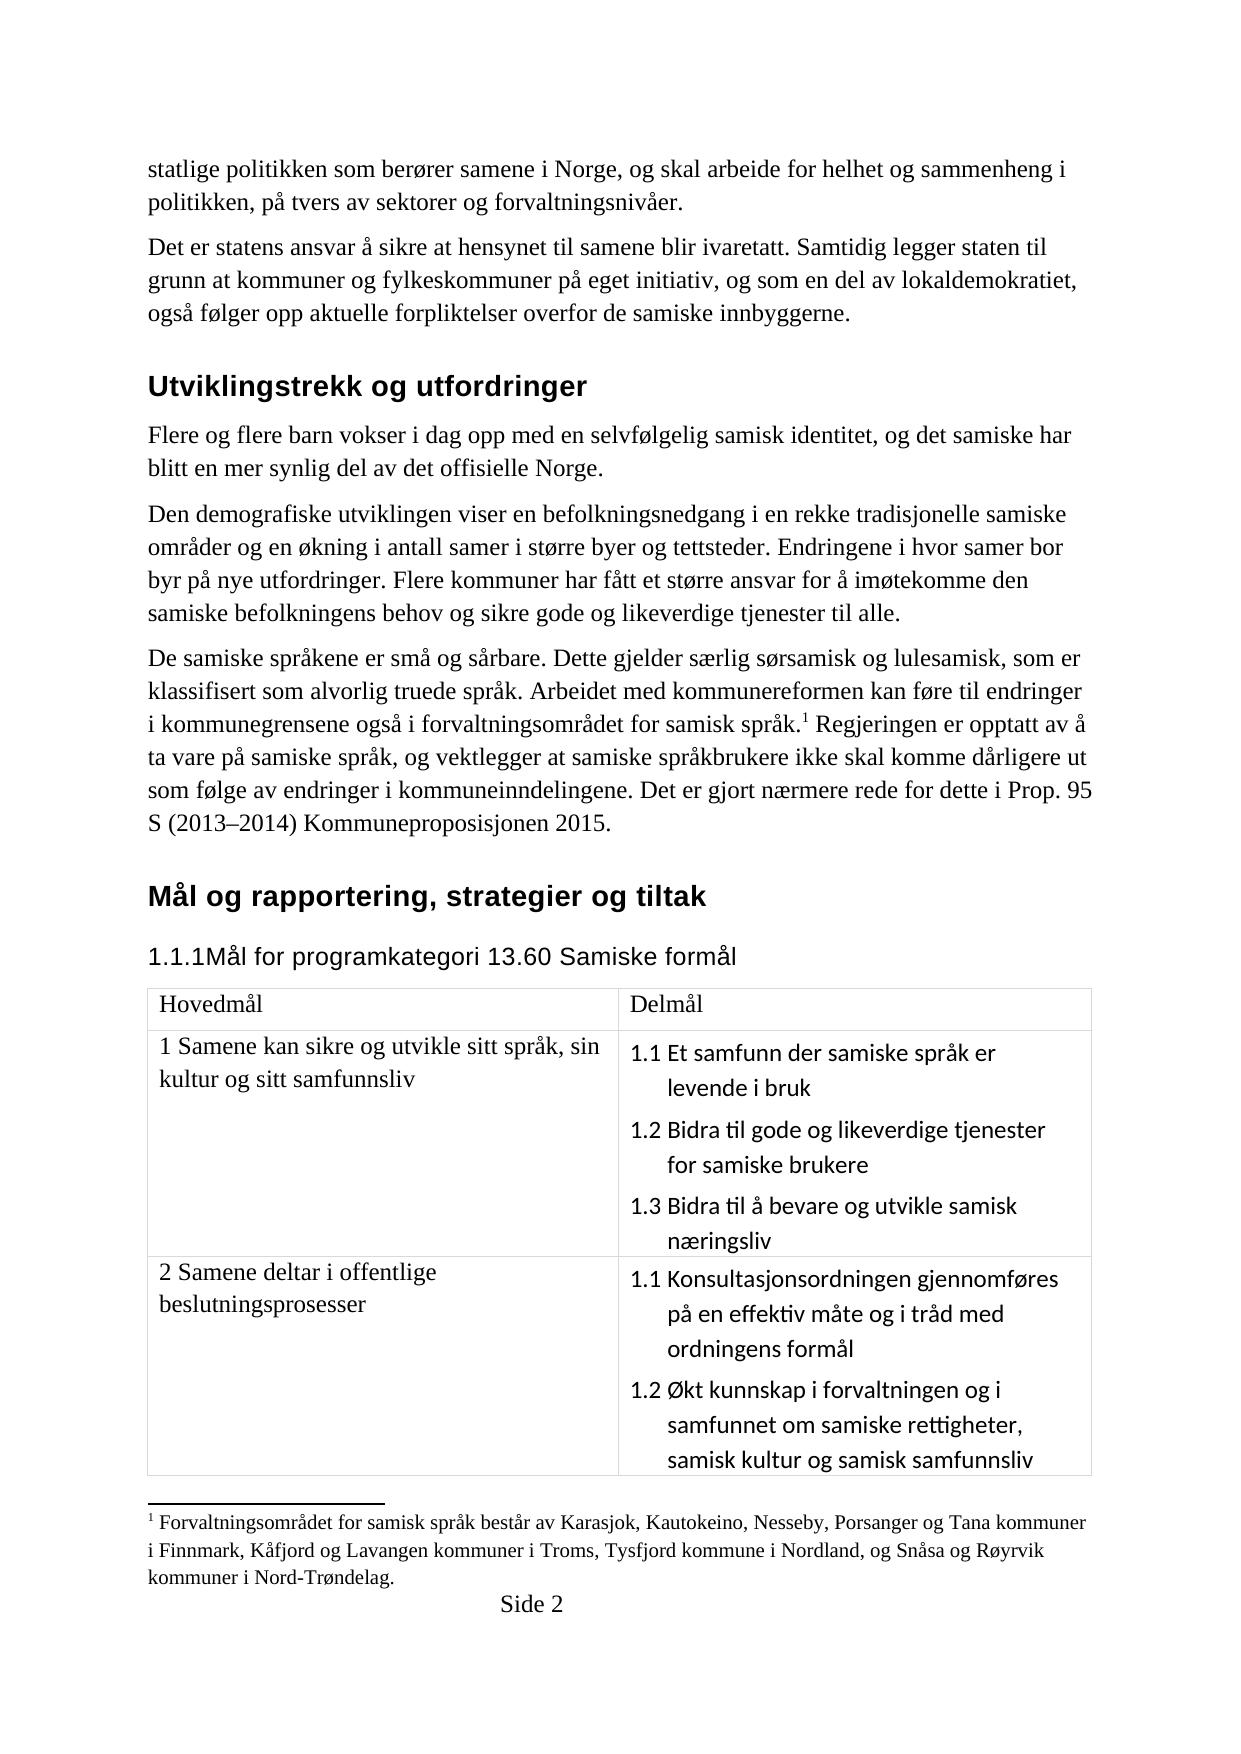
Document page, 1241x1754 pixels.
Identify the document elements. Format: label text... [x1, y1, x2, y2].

text De samiske språkene er små og sårbare. Dette gjelder særlig sørsamisk og lulesamisk, som er klassifisert som alvorlig truede språk. Arbeidet med kommunereformen kan føre til endringer i kommunegrensene også i forvaltningsområdet for samisk språk. Regjeringen er opptatt av å ta vare på samiske språk, og vektlegger at samiske språkbrukere ikke skal komme dårligere ut som følge av endringer i kommuneinndelingene. Det er gjort nærmere rede for dette i Prop. 95 S (2013–2014) Kommuneproposisjonen 2015. [148, 643, 1093, 837]
table_header Delmål [619, 989, 1091, 1030]
text statlige politikken som berører samene i Norge, og skal arbeide for helhet og sammenheng i politikken, på tvers av sektorer og forvaltningsnivåer. [148, 154, 1093, 216]
table_cell Et samfunn der samiske språk er levende i bruk Bidra til gode og likeverdige tjenester for samiske brukere Bidra til å bevare og utvikle samisk næringsliv [619, 1031, 1091, 1256]
text Flere og flere barn vokser i dag opp med en selvfølgelig samisk identitet, og det samiske har blitt en mer synlig del av det offisielle Norge. [148, 420, 1093, 482]
table_cell Konsultasjonsordningen gjennomføres på en effektiv måte og i tråd med ordningens formål Økt kunnskap i forvaltningen og i samfunnet om samiske rettigheter, samisk kultur og samisk samfunnsliv [619, 1257, 1091, 1474]
table_cell 2 Samene deltar i offentlige beslutningsprosesser [148, 1257, 618, 1474]
list Mål for programkategori 13.60 Samiske formål [148, 942, 1093, 971]
table_cell 1 Samene kan sikre og utvikle sitt språk, sin kultur og sitt samfunnsliv [148, 1031, 618, 1256]
text Det er statens ansvar å sikre at hensynet til samene blir ivaretatt. Samtidig legger staten til grunn at kommuner og fylkeskommuner på eget initiativ, og som en del av lokaldemokratiet, også følger opp aktuelle forpliktelser overfor de samiske innbyggerne. [148, 232, 1093, 327]
subtitle Utviklingstrekk og utfordringer [148, 369, 1093, 403]
text Den demografiske utviklingen viser en befolkningsnedgang i en rekke tradisjonelle samiske områder og en økning i antall samer i større byer og tettsteder. Endringene i hvor samer bor byr på nye utfordringer. Flere kommuner har fått et større ansvar for å imøtekomme den samiske befolkningens behov og sikre gode og likeverdige tjenester til alle. [148, 499, 1093, 626]
text Forvaltningsområdet for samisk språk består av Karasjok, Kautokeino, Nesseby, Porsanger og Tana kommuner i Finnmark, Kåfjord og Lavangen kommuner i Troms, Tysfjord kommune i Nordland, og Snåsa og Røyrvik kommuner i Nord-Trøndelag. [148, 1510, 1093, 1589]
table_header Hovedmål [148, 989, 618, 1030]
subtitle Mål og rapportering, strategier og tiltak [148, 879, 1093, 912]
